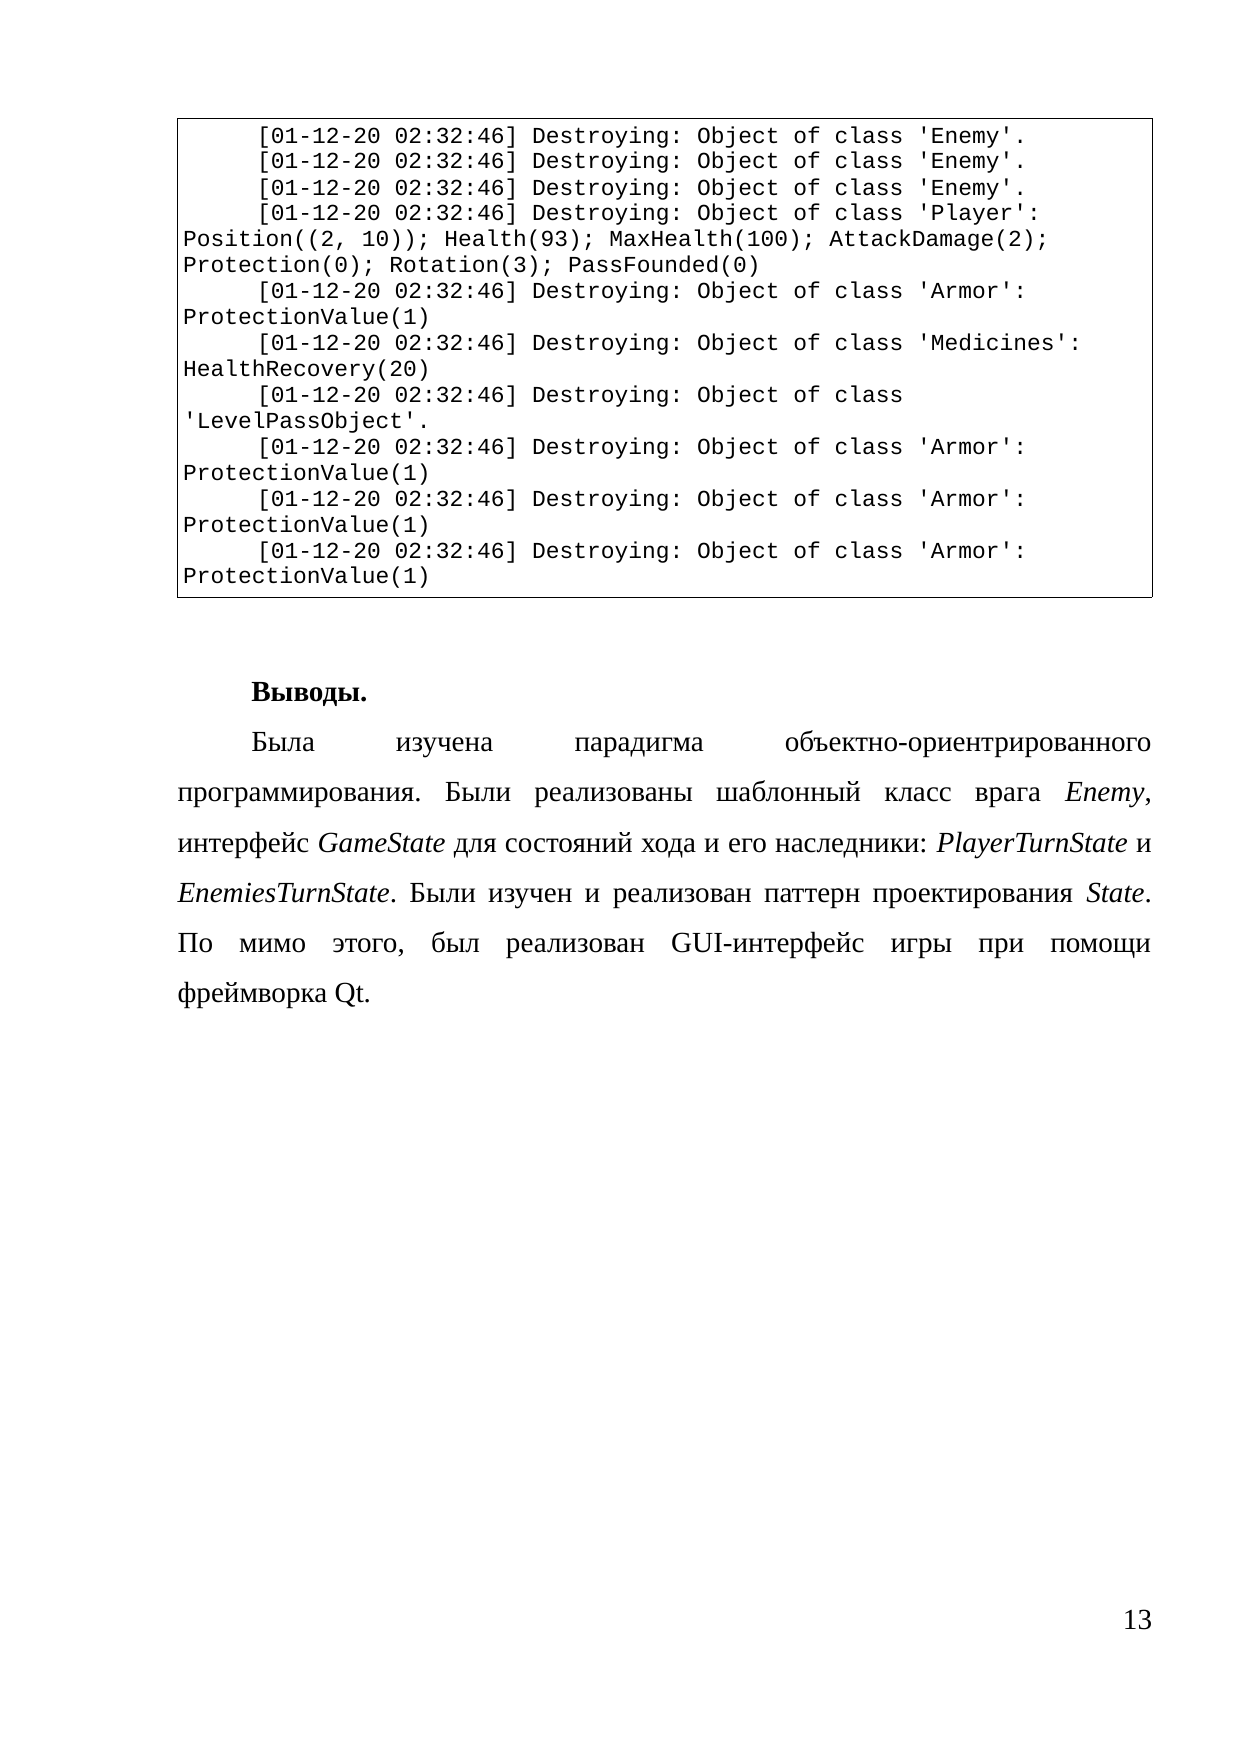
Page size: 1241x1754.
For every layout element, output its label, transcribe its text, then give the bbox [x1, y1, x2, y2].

subtitle Выводы. [177, 674, 1152, 707]
table_header [01-12-20 02:32:46] Destroying: Object of class 'Enemy'. [01-12-20 02:32:46] Destroying: Object of class 'Enemy'. [01-12-20 02:32:46] Destroying: Object of class 'Enemy'. [01-12-20 02:32:46] Destroying: Object of class 'Player': Position((2, 10)); Health(93); MaxHealth(100); AttackDamage(2); Protection(0); Rotation(3); PassFounded(0) [01-12-20 02:32:46] Destroying: Object of class 'Armor': ProtectionValue(1) [01-12-20 02:32:46] Destroying: Object of class 'Medicines': HealthRecovery(20) [01-12-20 02:32:46] Destroying: Object of class 'LevelPassObject'. [01-12-20 02:32:46] Destroying: Object of class 'Armor': ProtectionValue(1) [01-12-20 02:32:46] Destroying: Object of class 'Armor': ProtectionValue(1) [01-12-20 02:32:46] Destroying: Object of class 'Armor': ProtectionValue(1) [178, 119, 1152, 597]
text Была изучена парадигма объектно-ориентрированного программирования. Были реализованы шаблонный класс врага Enemy, интерфейс GameState для состояний хода и его наследники: PlayerTurnState и EnemiesTurnState. Были изучен и реализован паттерн проектирования State. По мимо этого, был реализован GUI-интерфейс игры при помощи фреймворка Qt. [177, 724, 1152, 1009]
